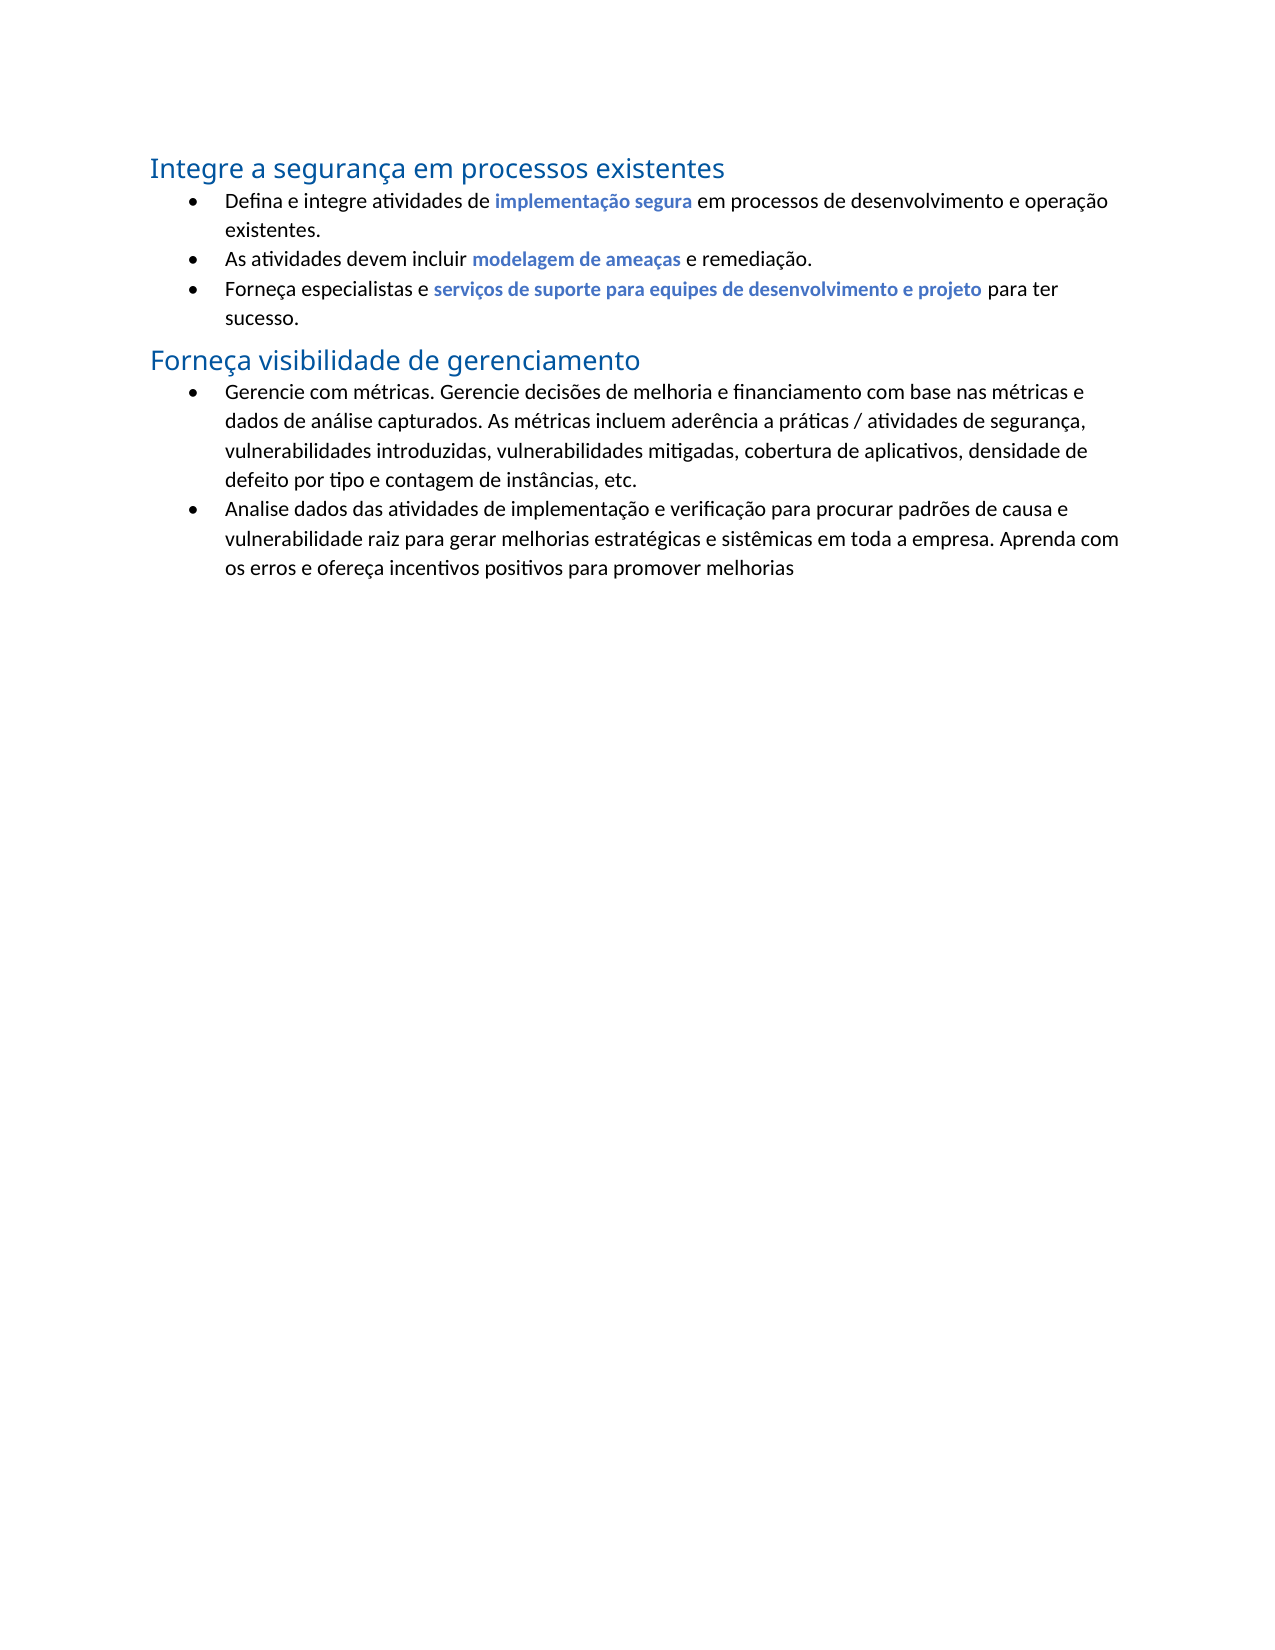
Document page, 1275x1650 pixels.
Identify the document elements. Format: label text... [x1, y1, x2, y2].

list Analise dados das atividades de implementação e verificação para procurar padrões de causa e vulnerabilidade raiz para gerar melhorias estratégicas e sistêmicas em toda a empresa. Aprenda com os erros e ofereça incentivos positivos para promover melhorias [187, 496, 1125, 581]
list Gerencie com métricas. Gerencie decisões de melhoria e financiamento com base nas métricas e dados de análise capturados. As métricas incluem aderência a práticas / atividades de segurança, vulnerabilidades introduzidas, vulnerabilidades mitigadas, cobertura de aplicativos, densidade de defeito por tipo e contagem de instâncias, etc. [187, 378, 1125, 493]
subtitle Integre a segurança em processos existentes [150, 150, 1125, 187]
list As atividades devem incluir modelagem de ameaças e remediação. [187, 245, 1125, 272]
list Forneça especialistas e serviços de suporte para equipes de desenvolvimento e projeto para ter sucesso. [187, 275, 1125, 331]
list Defina e integre atividades de implementação segura em processos de desenvolvimento e operação existentes. [187, 187, 1125, 243]
subtitle Forneça visibilidade de gerenciamento [150, 342, 1125, 378]
